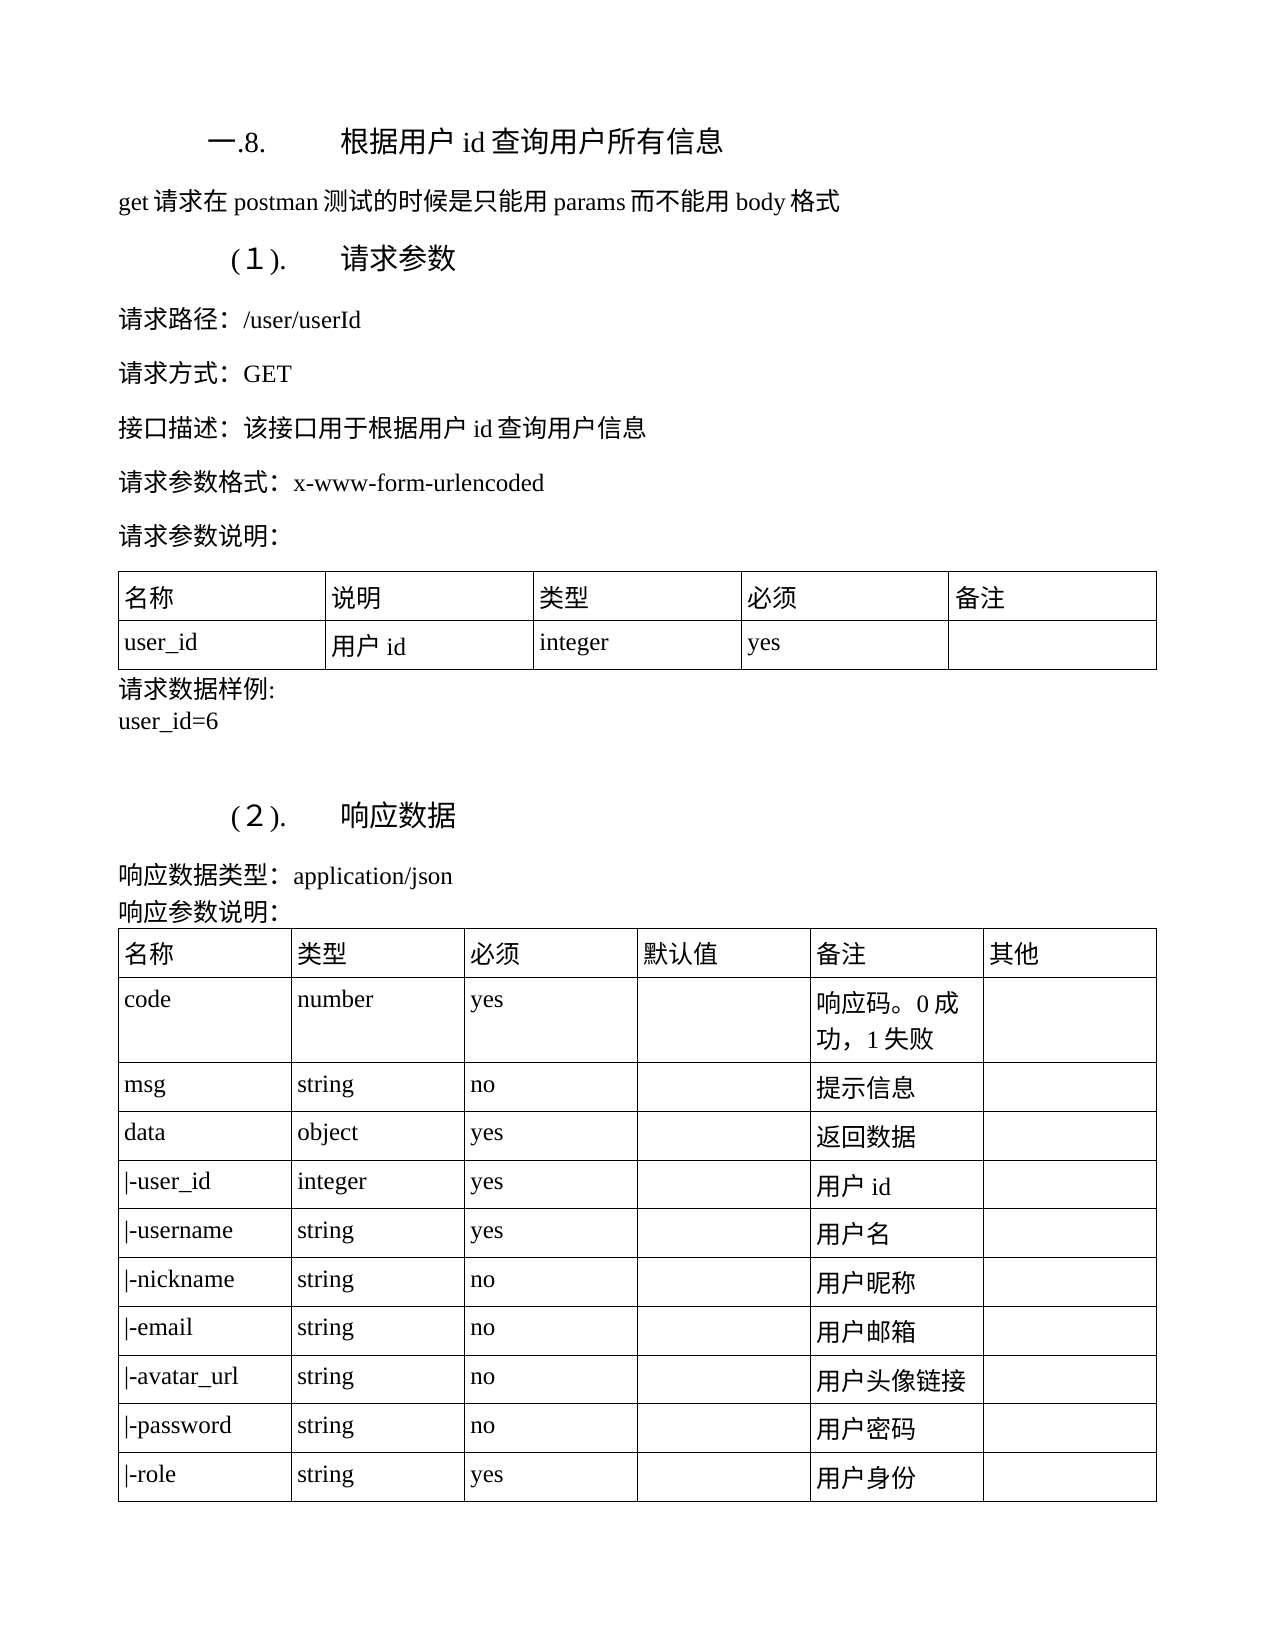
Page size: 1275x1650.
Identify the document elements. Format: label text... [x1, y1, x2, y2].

table_cell number [292, 978, 464, 1062]
table_cell [638, 978, 810, 1062]
table_cell integer [292, 1161, 464, 1208]
table_cell [638, 1307, 810, 1354]
table_cell |-role [119, 1453, 291, 1501]
table_cell [984, 1356, 1156, 1403]
table_header 类型 [292, 929, 464, 977]
table_cell |-email [119, 1307, 291, 1354]
table_cell object [292, 1112, 464, 1159]
table_cell 用户名 [811, 1209, 983, 1257]
table_cell [984, 1453, 1156, 1501]
table_cell |-avatar_url [119, 1356, 291, 1403]
table_cell [638, 1112, 810, 1159]
table_cell [638, 1209, 810, 1257]
text 请求数据样例: [118, 670, 1157, 706]
table_cell yes [465, 978, 637, 1062]
text 响应参数说明： [118, 892, 1157, 928]
table_header 名称 [119, 572, 325, 620]
subtitle 根据用户id查询用户所有信息 [193, 118, 1157, 160]
table_cell [984, 1307, 1156, 1354]
table_cell 用户id [326, 621, 533, 669]
table_cell 用户密码 [811, 1404, 983, 1452]
table_cell code [119, 978, 291, 1062]
table_cell data [119, 1112, 291, 1159]
table_cell [638, 1258, 810, 1306]
table_cell string [292, 1063, 464, 1111]
table_cell no [465, 1356, 637, 1403]
table_cell no [465, 1307, 637, 1354]
table_cell |-password [119, 1404, 291, 1452]
table_cell 用户邮箱 [811, 1307, 983, 1354]
table_cell |-username [119, 1209, 291, 1257]
table_cell [984, 978, 1156, 1062]
table_cell yes [465, 1453, 637, 1501]
table_cell user_id [119, 621, 325, 669]
subtitle 响应数据 [231, 792, 1157, 834]
table_cell yes [742, 621, 948, 669]
table_cell string [292, 1258, 464, 1306]
table_header 必须 [465, 929, 637, 977]
table_cell [638, 1063, 810, 1111]
text 请求参数说明： [118, 517, 1157, 553]
table_cell no [465, 1258, 637, 1306]
table_header 默认值 [638, 929, 810, 977]
table_header 备注 [949, 572, 1156, 620]
table_cell string [292, 1307, 464, 1354]
table_cell 返回数据 [811, 1112, 983, 1159]
table_cell string [292, 1209, 464, 1257]
table_cell string [292, 1404, 464, 1452]
text 响应数据类型：application/json [118, 856, 1157, 892]
table_cell [638, 1356, 810, 1403]
table_cell [984, 1112, 1156, 1159]
table_cell yes [465, 1112, 637, 1159]
table_cell yes [465, 1209, 637, 1257]
table_header 必须 [742, 572, 948, 620]
table_header 类型 [534, 572, 741, 620]
table_cell string [292, 1453, 464, 1501]
table_cell msg [119, 1063, 291, 1111]
table_cell no [465, 1404, 637, 1452]
table_cell [984, 1209, 1156, 1257]
table_cell [984, 1258, 1156, 1306]
table_cell [984, 1161, 1156, 1208]
table_cell [638, 1453, 810, 1501]
table_cell 响应码。0成功，1失败 [811, 978, 983, 1062]
table_cell 用户头像链接 [811, 1356, 983, 1403]
table_cell 提示信息 [811, 1063, 983, 1111]
subtitle 请求参数 [231, 236, 1157, 278]
table_cell [949, 621, 1156, 669]
table_header 名称 [119, 929, 291, 977]
table_cell |-nickname [119, 1258, 291, 1306]
table_cell [638, 1161, 810, 1208]
table_cell string [292, 1356, 464, 1403]
text 请求方式：GET [118, 354, 1157, 390]
table_header 其他 [984, 929, 1156, 977]
table_cell integer [534, 621, 741, 669]
table_cell 用户昵称 [811, 1258, 983, 1306]
table_cell [984, 1404, 1156, 1452]
table_cell 用户身份 [811, 1453, 983, 1501]
text 请求参数格式：x-www-form-urlencoded [118, 462, 1157, 499]
table_cell no [465, 1063, 637, 1111]
text 接口描述：该接口用于根据用户id查询用户信息 [118, 408, 1157, 444]
table_header 说明 [326, 572, 533, 620]
table_header 备注 [811, 929, 983, 977]
table_cell [984, 1063, 1156, 1111]
table_cell 用户id [811, 1161, 983, 1208]
text user_id=6 [118, 706, 1157, 735]
text 请求路径：/user/userId [118, 299, 1157, 336]
table_cell |-user_id [119, 1161, 291, 1208]
table_cell yes [465, 1161, 637, 1208]
table_cell [638, 1404, 810, 1452]
text get请求在postman测试的时候是只能用params而不能用body格式 [118, 182, 1157, 218]
